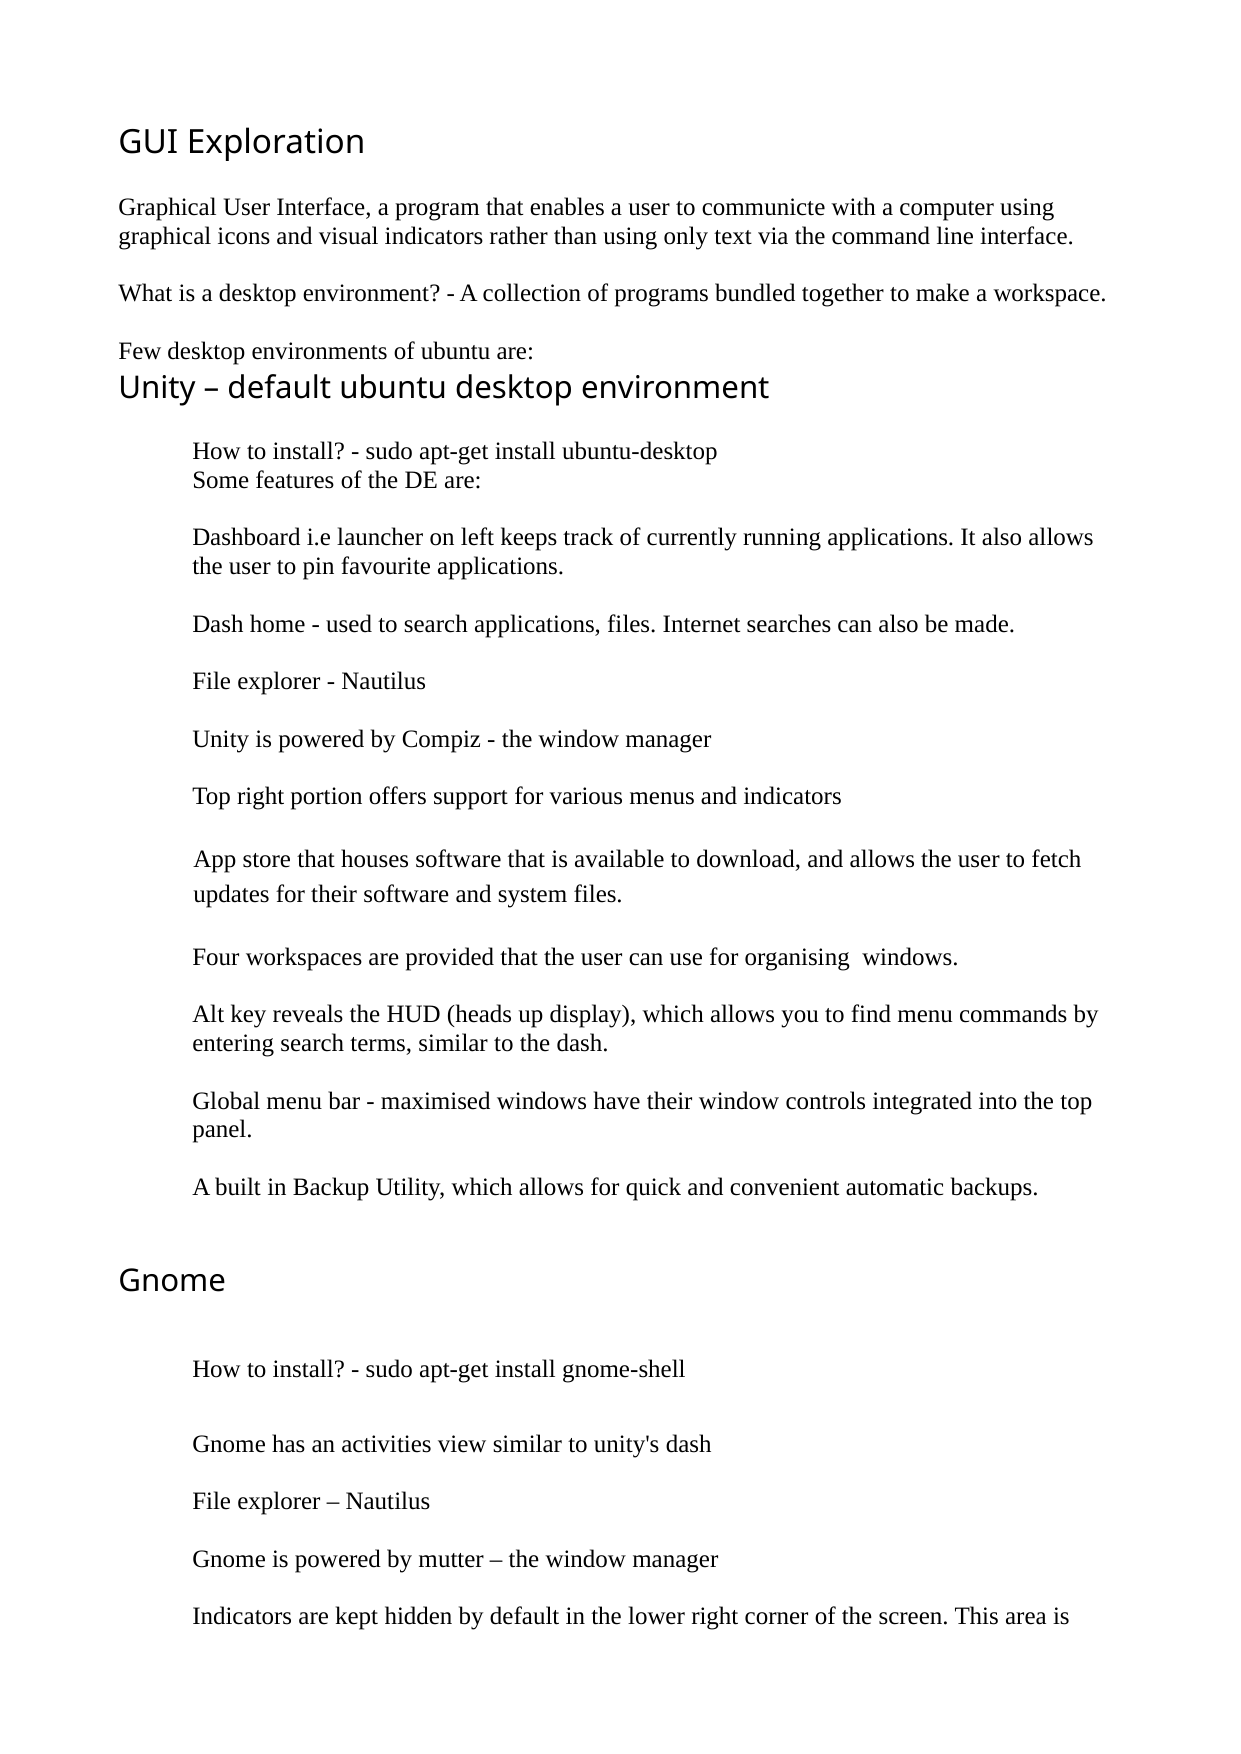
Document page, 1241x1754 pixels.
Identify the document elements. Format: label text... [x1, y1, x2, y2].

text File explorer - Nautilus [118, 666, 1122, 695]
text Unity is powered by Compiz - the window manager [118, 724, 1122, 752]
text Few desktop environments of ubuntu are: [118, 336, 1122, 365]
text Graphical User Interface, a program that enables a user to communicte with a computer using graphical icons and visual indicators rather than using only text via the command line interface. [118, 192, 1122, 250]
text Gnome has an activities view similar to unity's dash [118, 1429, 1122, 1457]
text How to install? - sudo apt-get install ubuntu-desktop [118, 436, 1122, 465]
text Four workspaces are provided that the user can use for organising windows. [118, 942, 1122, 971]
list App store that houses software that is available to download, and allows the user to fetch updates for their software and system files. [164, 844, 1122, 908]
text GUI Exploration [118, 118, 1122, 163]
text Alt key reveals the HUD (heads up display), which allows you to find menu commands by entering search terms, similar to the dash. [118, 999, 1122, 1057]
text Some features of the DE are: [118, 465, 1122, 494]
text Top right portion offers support for various menus and indicators [118, 781, 1122, 810]
text A built in Backup Utility, which allows for quick and convenient automatic backups. [118, 1172, 1122, 1201]
text Gnome is powered by mutter – the window manager [118, 1544, 1122, 1572]
text Global menu bar - maximised windows have their window controls integrated into the top panel. [118, 1086, 1122, 1143]
text Dashboard i.e launcher on left keeps track of currently running applications. It also allows the user to pin favourite applications. [118, 522, 1122, 580]
text Gnome [118, 1258, 1122, 1301]
text Indicators are kept hidden by default in the lower right corner of the screen. This area is [118, 1601, 1122, 1630]
text Dash home - used to search applications, files. Internet searches can also be made. [118, 609, 1122, 637]
text Unity – default ubuntu desktop environment [118, 365, 1122, 407]
text What is a desktop environment? - A collection of programs bundled together to make a workspace. [118, 278, 1122, 307]
text File explorer – Nautilus [118, 1486, 1122, 1515]
text How to install? - sudo apt-get install gnome-shell [118, 1343, 1122, 1386]
